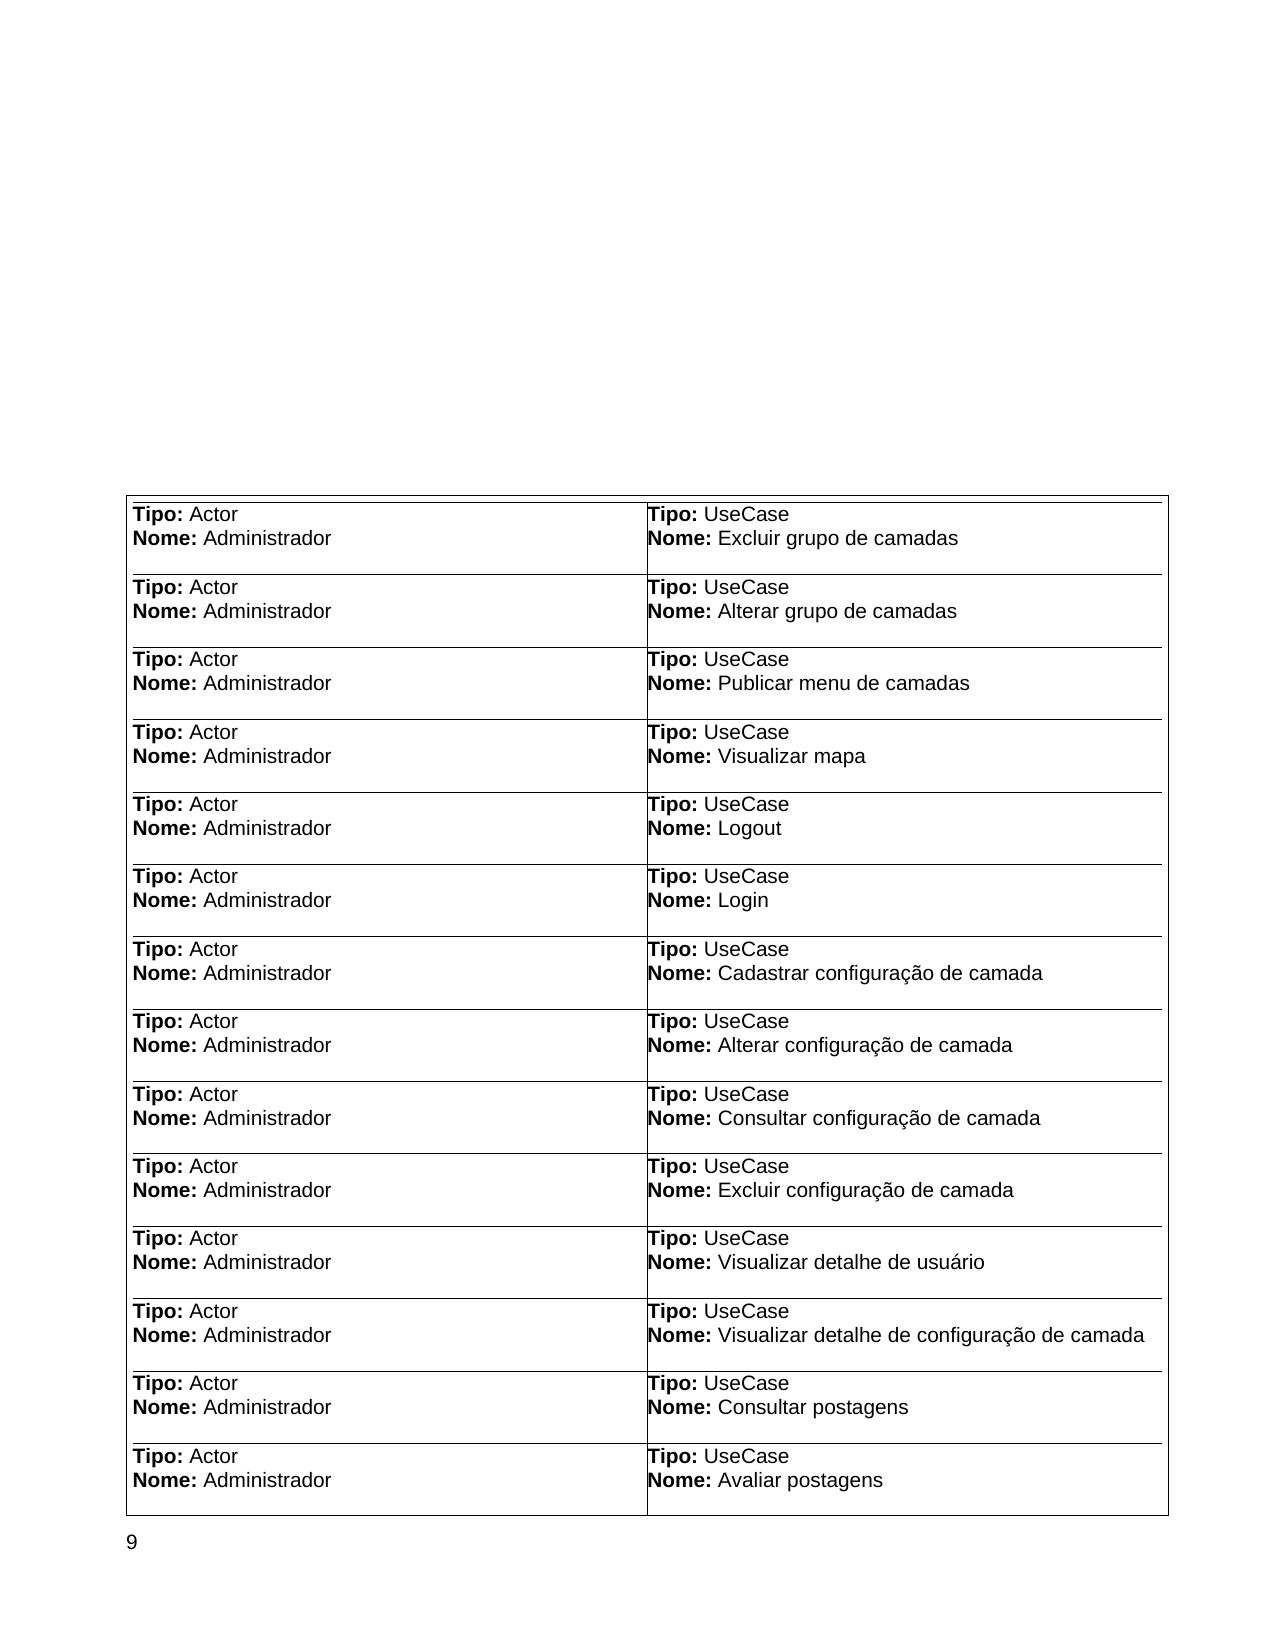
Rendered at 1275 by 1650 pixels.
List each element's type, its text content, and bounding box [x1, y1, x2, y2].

table_cell Tipo: Actor Nome: Administrador [133, 937, 647, 1008]
table_cell Tipo: Actor Nome: Administrador [133, 1082, 647, 1153]
table_cell Tipo: UseCase Nome: Consultar configuração de camada [648, 1082, 1162, 1153]
table_cell Tipo: UseCase Nome: Alterar grupo de camadas [648, 575, 1162, 647]
table_cell [127, 496, 1168, 1515]
table_cell Tipo: UseCase Nome: Consultar postagens [648, 1372, 1162, 1443]
table_cell Tipo: Actor Nome: Administrador [133, 1372, 647, 1443]
table_cell Tipo: UseCase Nome: Excluir configuração de camada [648, 1154, 1162, 1226]
table_cell Tipo: Actor Nome: Administrador [133, 1154, 647, 1226]
table_cell Tipo: Actor Nome: Administrador [133, 720, 647, 791]
table_cell Tipo: UseCase Nome: Login [648, 865, 1162, 936]
table_cell Tipo: Actor Nome: Administrador [133, 1010, 647, 1081]
table_cell Tipo: Actor Nome: Administrador [133, 1299, 647, 1371]
table_cell Tipo: UseCase Nome: Logout [648, 793, 1162, 864]
table_cell Tipo: Actor Nome: Administrador [133, 793, 647, 864]
table_cell Tipo: UseCase Nome: Alterar configuração de camada [648, 1010, 1162, 1081]
table_cell Tipo: Actor Nome: Administrador [133, 503, 647, 574]
table_cell Tipo: Actor Nome: Administrador [133, 575, 647, 647]
table_cell Tipo: UseCase Nome: Cadastrar configuração de camada [648, 937, 1162, 1008]
table_cell Tipo: UseCase Nome: Publicar menu de camadas [648, 648, 1162, 719]
table_cell Tipo: Actor Nome: Administrador [133, 865, 647, 936]
table_cell Tipo: UseCase Nome: Avaliar postagens [648, 1444, 1162, 1515]
table_cell Tipo: UseCase Nome: Visualizar detalhe de configuração de camada [648, 1299, 1162, 1371]
table_cell Tipo: Actor Nome: Administrador [133, 1227, 647, 1298]
table_cell Tipo: UseCase Nome: Visualizar mapa [648, 720, 1162, 791]
table_cell Tipo: Actor Nome: Administrador [133, 1444, 647, 1515]
table_cell Tipo: Actor Nome: Administrador [133, 648, 647, 719]
table_cell Tipo: UseCase Nome: Visualizar detalhe de usuário [648, 1227, 1162, 1298]
table_cell Tipo: UseCase Nome: Excluir grupo de camadas [648, 503, 1162, 574]
